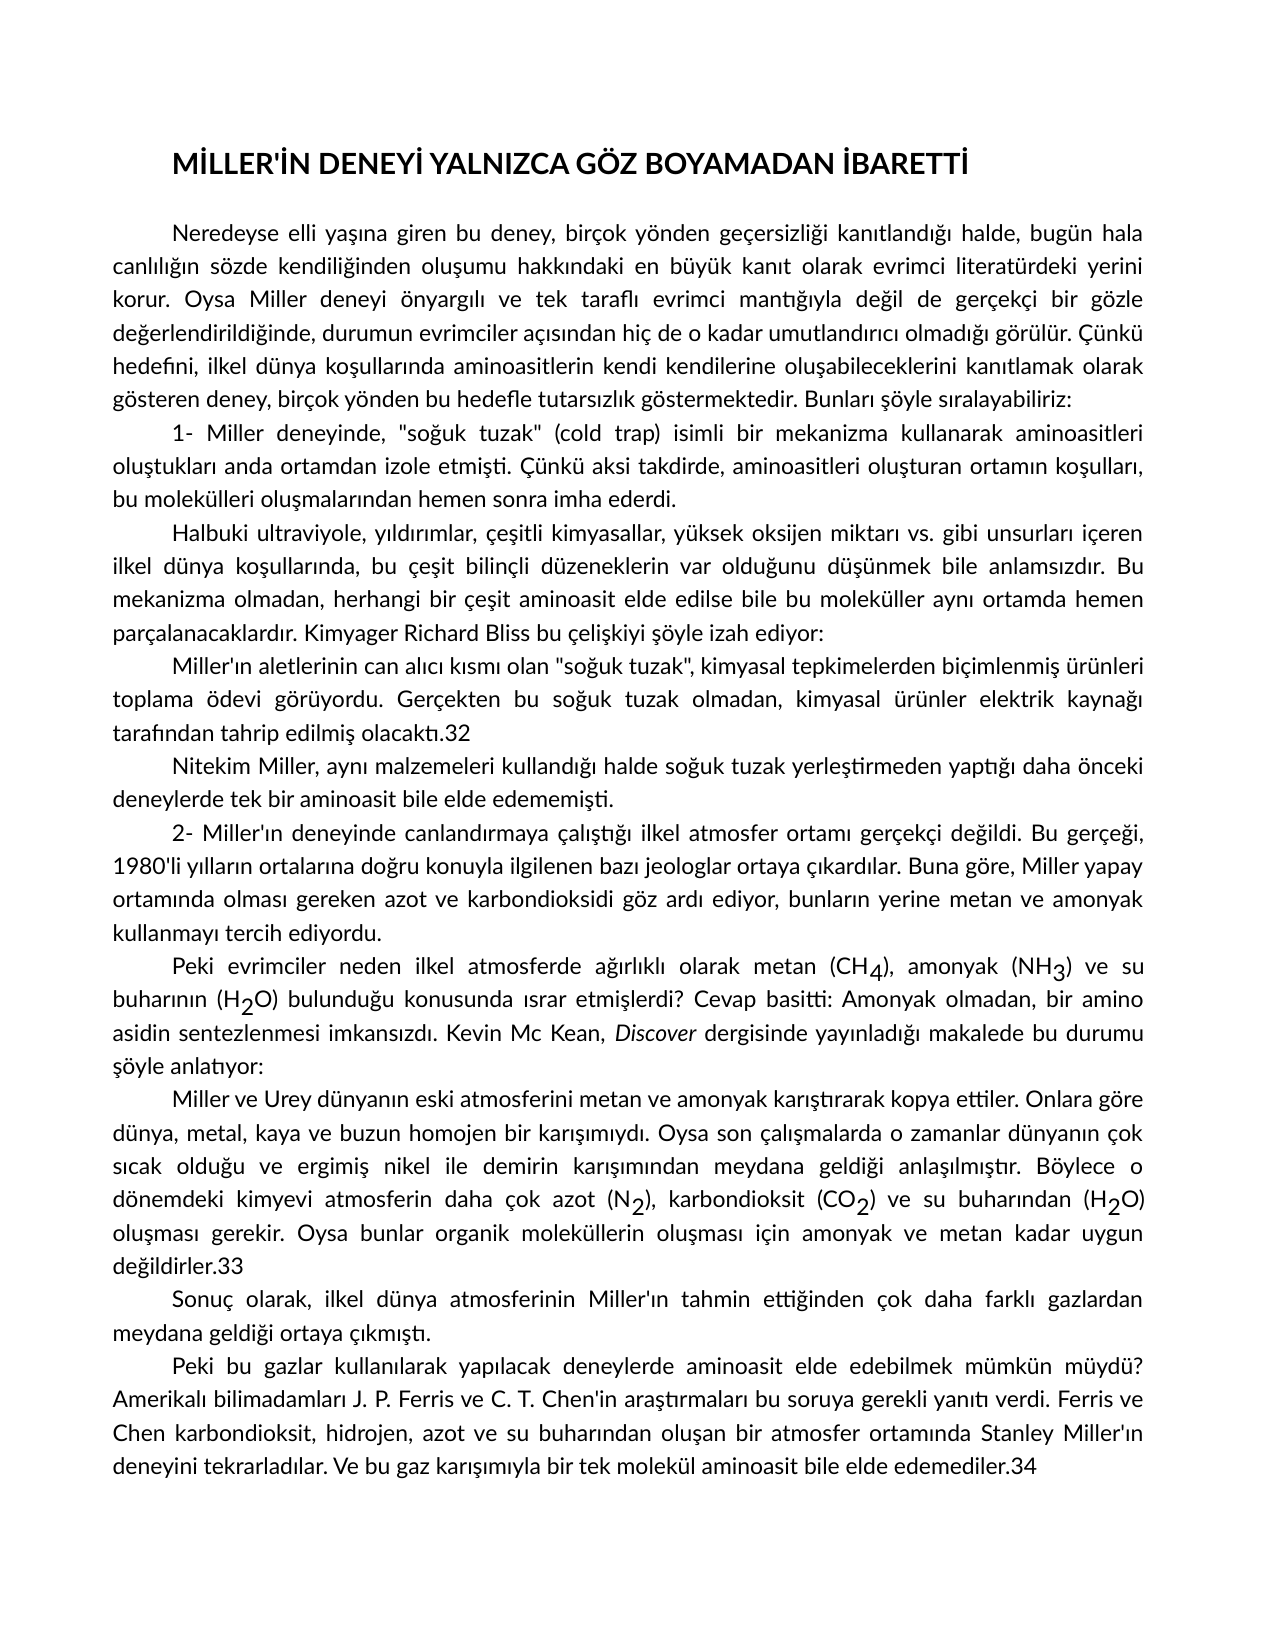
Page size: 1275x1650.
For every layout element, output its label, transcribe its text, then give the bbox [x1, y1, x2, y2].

text Miller ve Urey dünyanın eski atmosferini metan ve amonyak karıştırarak kopya ettiler. Onlara göre dünya, metal, kaya ve buzun homojen bir karışımıydı. Oysa son çalışmalarda o zamanlar dünyanın çok sıcak olduğu ve ergimiş nikel ile demirin karışımından meydana geldiği anlaşılmıştır. Böylece o dönemdeki kimyevi atmosferin daha çok azot (N2), karbondioksit (CO2) ve su buharından (H2O) oluşması gerekir. Oysa bunlar organik moleküllerin oluşması için amonyak ve metan kadar uygun değildirler.33 [112, 1081, 1145, 1281]
text 1- Miller deneyinde, "soğuk tuzak" (cold trap) isimli bir mekanizma kullanarak aminoasitleri oluştukları anda ortamdan izole etmişti. Çünkü aksi takdirde, aminoasitleri oluşturan ortamın koşulları, bu molekülleri oluşmalarından hemen sonra imha ederdi. [112, 414, 1145, 514]
text 2- Miller'ın deneyinde canlandırmaya çalıştığı ilkel atmosfer ortamı gerçekçi değildi. Bu gerçeği, 1980'li yılların ortalarına doğru konuyla ilgilenen bazı jeologlar ortaya çıkardılar. Buna göre, Miller yapay ortamında olması gereken azot ve karbondioksidi göz ardı ediyor, bunların yerine metan ve amonyak kullanmayı tercih ediyordu. [112, 814, 1145, 948]
text MİLLER'İN DENEYİ YALNIZCA GÖZ BOYAMADAN İBARETTİ [112, 148, 1145, 181]
text Halbuki ultraviyole, yıldırımlar, çeşitli kimyasallar, yüksek oksijen miktarı vs. gibi unsurları içeren ilkel dünya koşullarında, bu çeşit bilinçli düzeneklerin var olduğunu düşünmek bile anlamsızdır. Bu mekanizma olmadan, herhangi bir çeşit aminoasit elde edilse bile bu moleküller aynı ortamda hemen parçalanacaklardır. Kimyager Richard Bliss bu çelişkiyi şöyle izah ediyor: [112, 514, 1145, 648]
text Sonuç olarak, ilkel dünya atmosferinin Miller'ın tahmin ettiğinden çok daha farklı gazlardan meydana geldiği ortaya çıkmıştı. [112, 1281, 1145, 1348]
text Peki evrimciler neden ilkel atmosferde ağırlıklı olarak metan (CH4), amonyak (NH3) ve su buharının (H2O) bulunduğu konusunda ısrar etmişlerdi? Cevap basitti: Amonyak olmadan, bir amino asidin sentezlenmesi imkansızdı. Kevin Mc Kean, Discover dergisinde yayınladığı makalede bu durumu şöyle anlatıyor: [112, 948, 1145, 1081]
text Nitekim Miller, aynı malzemeleri kullandığı halde soğuk tuzak yerleştirmeden yaptığı daha önceki deneylerde tek bir aminoasit bile elde edememişti. [112, 748, 1145, 814]
text Miller'ın aletlerinin can alıcı kısmı olan "soğuk tuzak", kimyasal tepkimelerden biçimlenmiş ürünleri toplama ödevi görüyordu. Gerçekten bu soğuk tuzak olmadan, kimyasal ürünler elektrik kaynağı tarafından tahrip edilmiş olacaktı.32 [112, 648, 1145, 748]
text Peki bu gazlar kullanılarak yapılacak deneylerde aminoasit elde edebilmek mümkün müydü? Amerikalı bilimadamları J. P. Ferris ve C. T. Chen'in araştırmaları bu soruya gerekli yanıtı verdi. Ferris ve Chen karbondioksit, hidrojen, azot ve su buharından oluşan bir atmosfer ortamında Stanley Miller'ın deneyini tekrarladılar. Ve bu gaz karışımıyla bir tek molekül aminoasit bile elde edemediler.34 [112, 1348, 1145, 1481]
text Neredeyse elli yaşına giren bu deney, birçok yönden geçersizliği kanıtlandığı halde, bugün hala canlılığın sözde kendiliğinden oluşumu hakkındaki en büyük kanıt olarak evrimci literatürdeki yerini korur. Oysa Miller deneyi önyargılı ve tek taraflı evrimci mantığıyla değil de gerçekçi bir gözle değerlendirildiğinde, durumun evrimciler açısından hiç de o kadar umutlandırıcı olmadığı görülür. Çünkü hedefini, ilkel dünya koşullarında aminoasitlerin kendi kendilerine oluşabileceklerini kanıtlamak olarak gösteren deney, birçok yönden bu hedefle tutarsızlık göstermektedir. Bunları şöyle sıralayabiliriz: [112, 214, 1145, 414]
